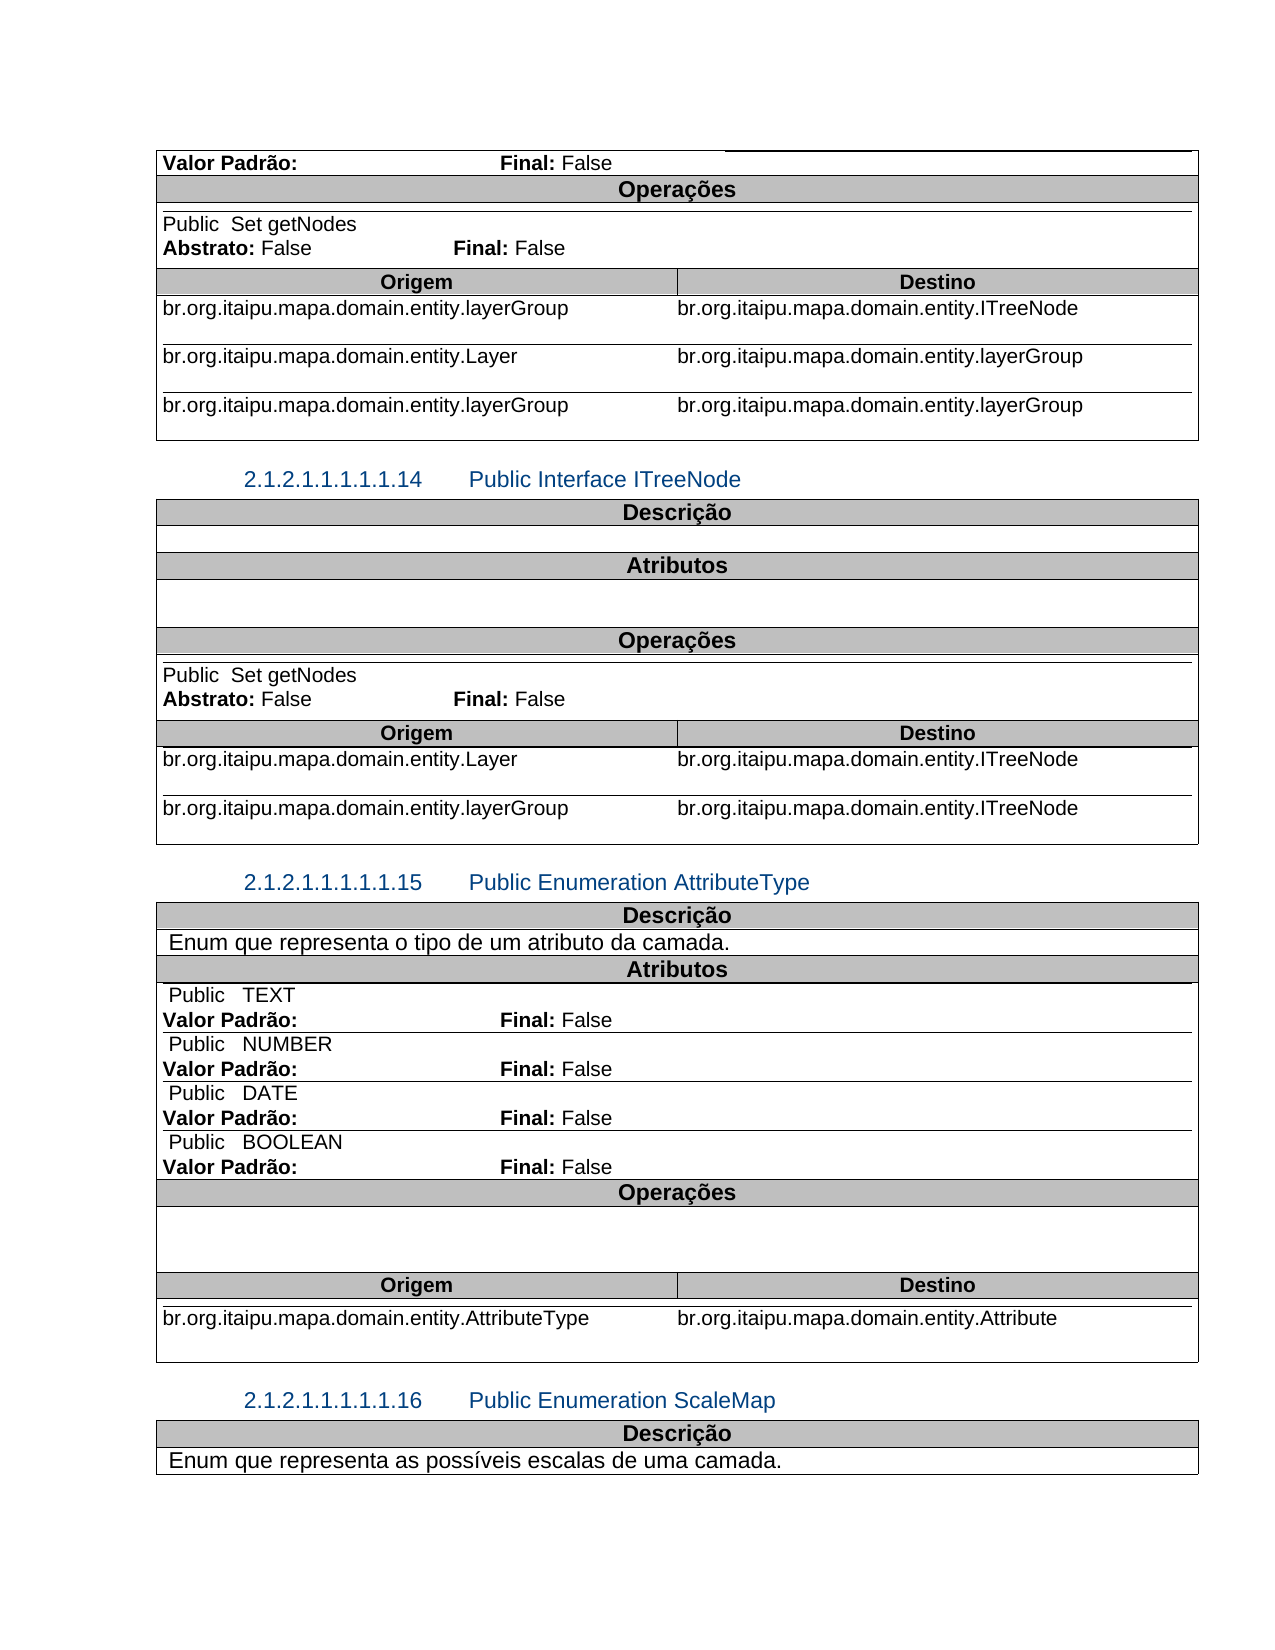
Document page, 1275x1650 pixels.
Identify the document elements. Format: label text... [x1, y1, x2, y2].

table_cell [1192, 151, 1198, 175]
table_cell [157, 655, 1198, 720]
table_header [725, 984, 1192, 1032]
table_cell [157, 526, 1198, 552]
table_cell Atributos [157, 956, 1198, 982]
table_header Descrição [157, 500, 1198, 525]
table_header br.org.itaipu.mapa.domain.entity.ITreeNode [677, 296, 1192, 343]
table_cell Destino [678, 1273, 1198, 1298]
table_header br.org.itaipu.mapa.domain.entity.ITreeNode [677, 748, 1192, 795]
table_cell [157, 151, 163, 175]
table_cell [157, 1299, 1198, 1362]
table_header Public Set getNodes [163, 212, 716, 235]
table_cell Operações [157, 176, 1198, 202]
table_cell br.org.itaipu.mapa.domain.entity.layerGroup [163, 393, 677, 440]
table_cell br.org.itaipu.mapa.domain.entity.ITreeNode [677, 796, 1192, 843]
table_cell [157, 203, 1198, 268]
table_header Public TEXT [163, 984, 725, 1007]
table_cell Final: False [500, 1056, 725, 1081]
table_cell Operações [157, 1180, 1198, 1206]
table_cell Public NUMBER [163, 1033, 725, 1056]
table_header br.org.itaipu.mapa.domain.entity.Layer [163, 748, 677, 795]
table_header br.org.itaipu.mapa.domain.entity.Attribute [677, 1307, 1192, 1354]
table_cell Final: False [500, 1105, 725, 1129]
table_cell Final: False [500, 1007, 725, 1032]
table_cell Destino [678, 721, 1198, 746]
table_cell Valor Padrão: [163, 1007, 500, 1032]
table_cell Final: False [500, 1154, 725, 1178]
table_cell Final: False [453, 235, 716, 260]
table_cell [725, 1082, 1192, 1129]
table_cell Abstrato: False [163, 687, 453, 711]
list Public Enumeration AttributeType [244, 869, 1125, 895]
table_cell [725, 1033, 1192, 1081]
table_cell Valor Padrão: [163, 1154, 500, 1178]
table_header Descrição [157, 1421, 1198, 1447]
table_header br.org.itaipu.mapa.domain.entity.layerGroup [163, 296, 677, 343]
table_header Public Set getNodes [163, 663, 716, 687]
table_cell Public BOOLEAN [163, 1131, 725, 1154]
table_cell [157, 296, 1198, 440]
table_cell [725, 1131, 1192, 1178]
table_header br.org.itaipu.mapa.domain.entity.AttributeType [163, 1307, 677, 1354]
table_header [716, 663, 1192, 711]
table_cell [157, 1207, 1198, 1272]
table_cell Valor Padrão: [163, 151, 500, 175]
table_cell Enum que representa o tipo de um atributo da camada. [157, 930, 1198, 955]
table_cell Valor Padrão: [163, 1105, 500, 1129]
table_cell Valor Padrão: [163, 1056, 500, 1081]
table_cell Origem [157, 1273, 677, 1298]
table_cell [157, 580, 1198, 627]
table_header [716, 212, 1192, 260]
table_cell Abstrato: False [163, 235, 453, 260]
table_cell Enum que representa as possíveis escalas de uma camada. [157, 1448, 1198, 1473]
list Public Enumeration ScaleMap [244, 1387, 1125, 1413]
table_cell Operações [157, 628, 1198, 653]
table_cell Destino [678, 269, 1198, 294]
table_cell br.org.itaipu.mapa.domain.entity.layerGroup [163, 796, 677, 843]
table_header Descrição [157, 903, 1198, 928]
table_cell Final: False [453, 687, 716, 711]
table_cell [157, 983, 1198, 1179]
table_cell br.org.itaipu.mapa.domain.entity.Layer [163, 345, 677, 392]
table_cell [157, 747, 163, 843]
table_cell Public DATE [163, 1082, 725, 1105]
table_cell Origem [157, 269, 677, 294]
table_cell Atributos [157, 553, 1198, 579]
table_cell Origem [157, 721, 677, 746]
table_cell [725, 152, 1192, 175]
table_cell [1192, 747, 1198, 843]
list Public Interface ITreeNode [244, 466, 1125, 492]
table_cell Final: False [500, 151, 725, 175]
table_cell br.org.itaipu.mapa.domain.entity.layerGroup [677, 345, 1192, 392]
table_cell br.org.itaipu.mapa.domain.entity.layerGroup [677, 393, 1192, 440]
